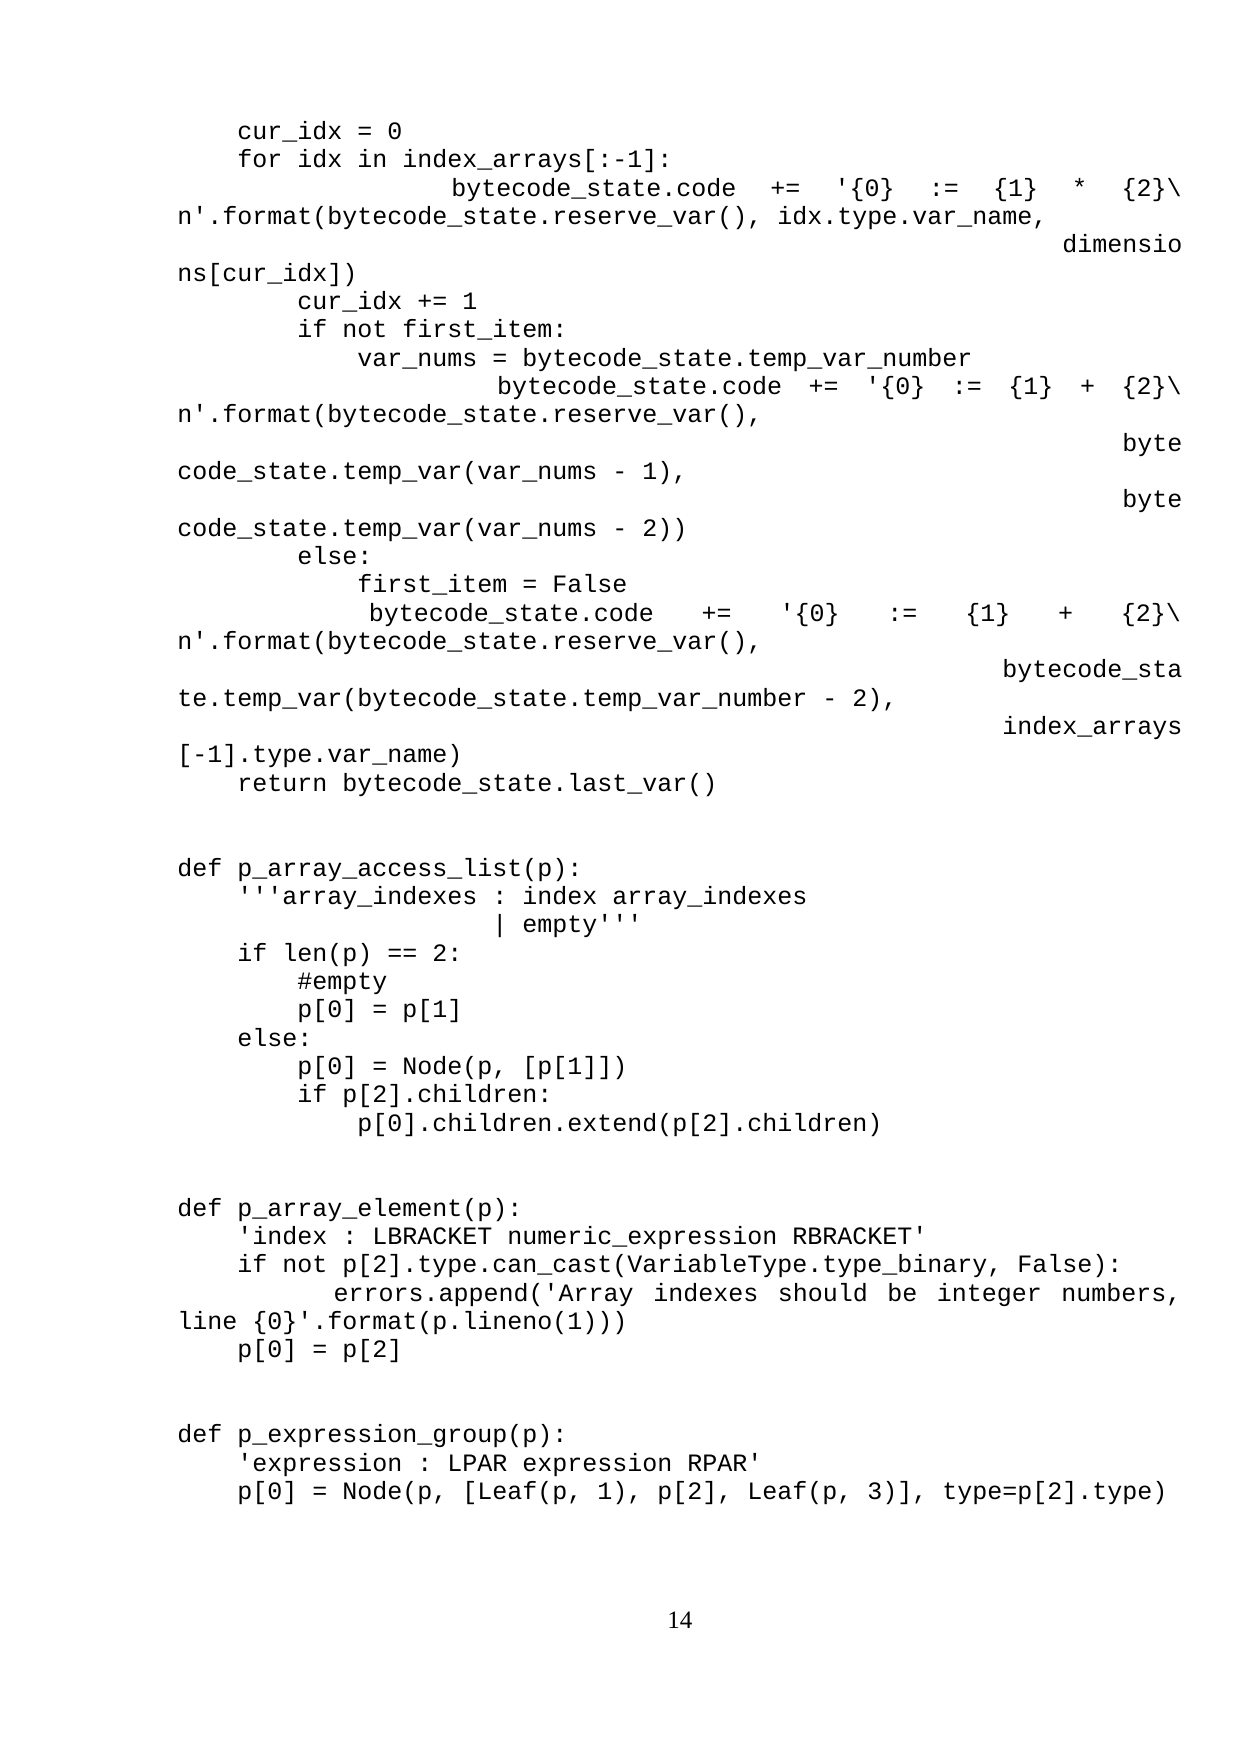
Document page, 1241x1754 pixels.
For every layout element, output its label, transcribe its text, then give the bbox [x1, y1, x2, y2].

text for idx in index_arrays[:-1]: [177, 147, 1182, 175]
text cur_idx += 1 [177, 288, 1182, 317]
text dimensions[cur_idx]) [177, 232, 1182, 288]
text if not first_item: [177, 317, 1182, 345]
text else: [177, 543, 1182, 572]
text bytecode_state.code += '{0} := {1} + {2}\n'.format(bytecode_state.reserve_var(), [177, 600, 1182, 657]
text p[0] = Node(p, [Leaf(p, 1), p[2], Leaf(p, 3)], type=p[2].type) [177, 1478, 1182, 1507]
text bytecode_state.temp_var(bytecode_state.temp_var_number - 2), [177, 657, 1182, 713]
text errors.append('Array indexes should be integer numbers, line {0}'.format(p.lineno(1))) [177, 1280, 1182, 1337]
text bytecode_state.code += '{0} := {1} * {2}\n'.format(bytecode_state.reserve_var(), idx.type.var_name, [177, 175, 1182, 232]
text bytecode_state.temp_var(var_nums - 2)) [177, 487, 1182, 543]
text var_nums = bytecode_state.temp_var_number [177, 345, 1182, 373]
text first_item = False [177, 572, 1182, 600]
text if not p[2].type.can_cast(VariableType.type_binary, False): [177, 1252, 1182, 1280]
text if len(p) == 2: [177, 940, 1182, 968]
text #empty [177, 968, 1182, 997]
text 'index : LBRACKET numeric_expression RBRACKET' [177, 1223, 1182, 1252]
text bytecode_state.code += '{0} := {1} + {2}\n'.format(bytecode_state.reserve_var(), [177, 373, 1182, 430]
text cur_idx = 0 [177, 118, 1182, 147]
text p[0] = p[1] [177, 997, 1182, 1025]
text '''array_indexes : index array_indexes [177, 883, 1182, 912]
text def p_expression_group(p): [177, 1422, 1182, 1450]
text p[0] = p[2] [177, 1337, 1182, 1365]
text | empty''' [177, 912, 1182, 940]
text 'expression : LPAR expression RPAR' [177, 1450, 1182, 1478]
text else: [177, 1025, 1182, 1053]
text if p[2].children: [177, 1082, 1182, 1110]
text def p_array_access_list(p): [177, 855, 1182, 883]
text return bytecode_state.last_var() [177, 770, 1182, 798]
text index_arrays[-1].type.var_name) [177, 713, 1182, 770]
text def p_array_element(p): [177, 1195, 1182, 1223]
text p[0] = Node(p, [p[1]]) [177, 1053, 1182, 1082]
text p[0].children.extend(p[2].children) [177, 1110, 1182, 1138]
text bytecode_state.temp_var(var_nums - 1), [177, 430, 1182, 487]
